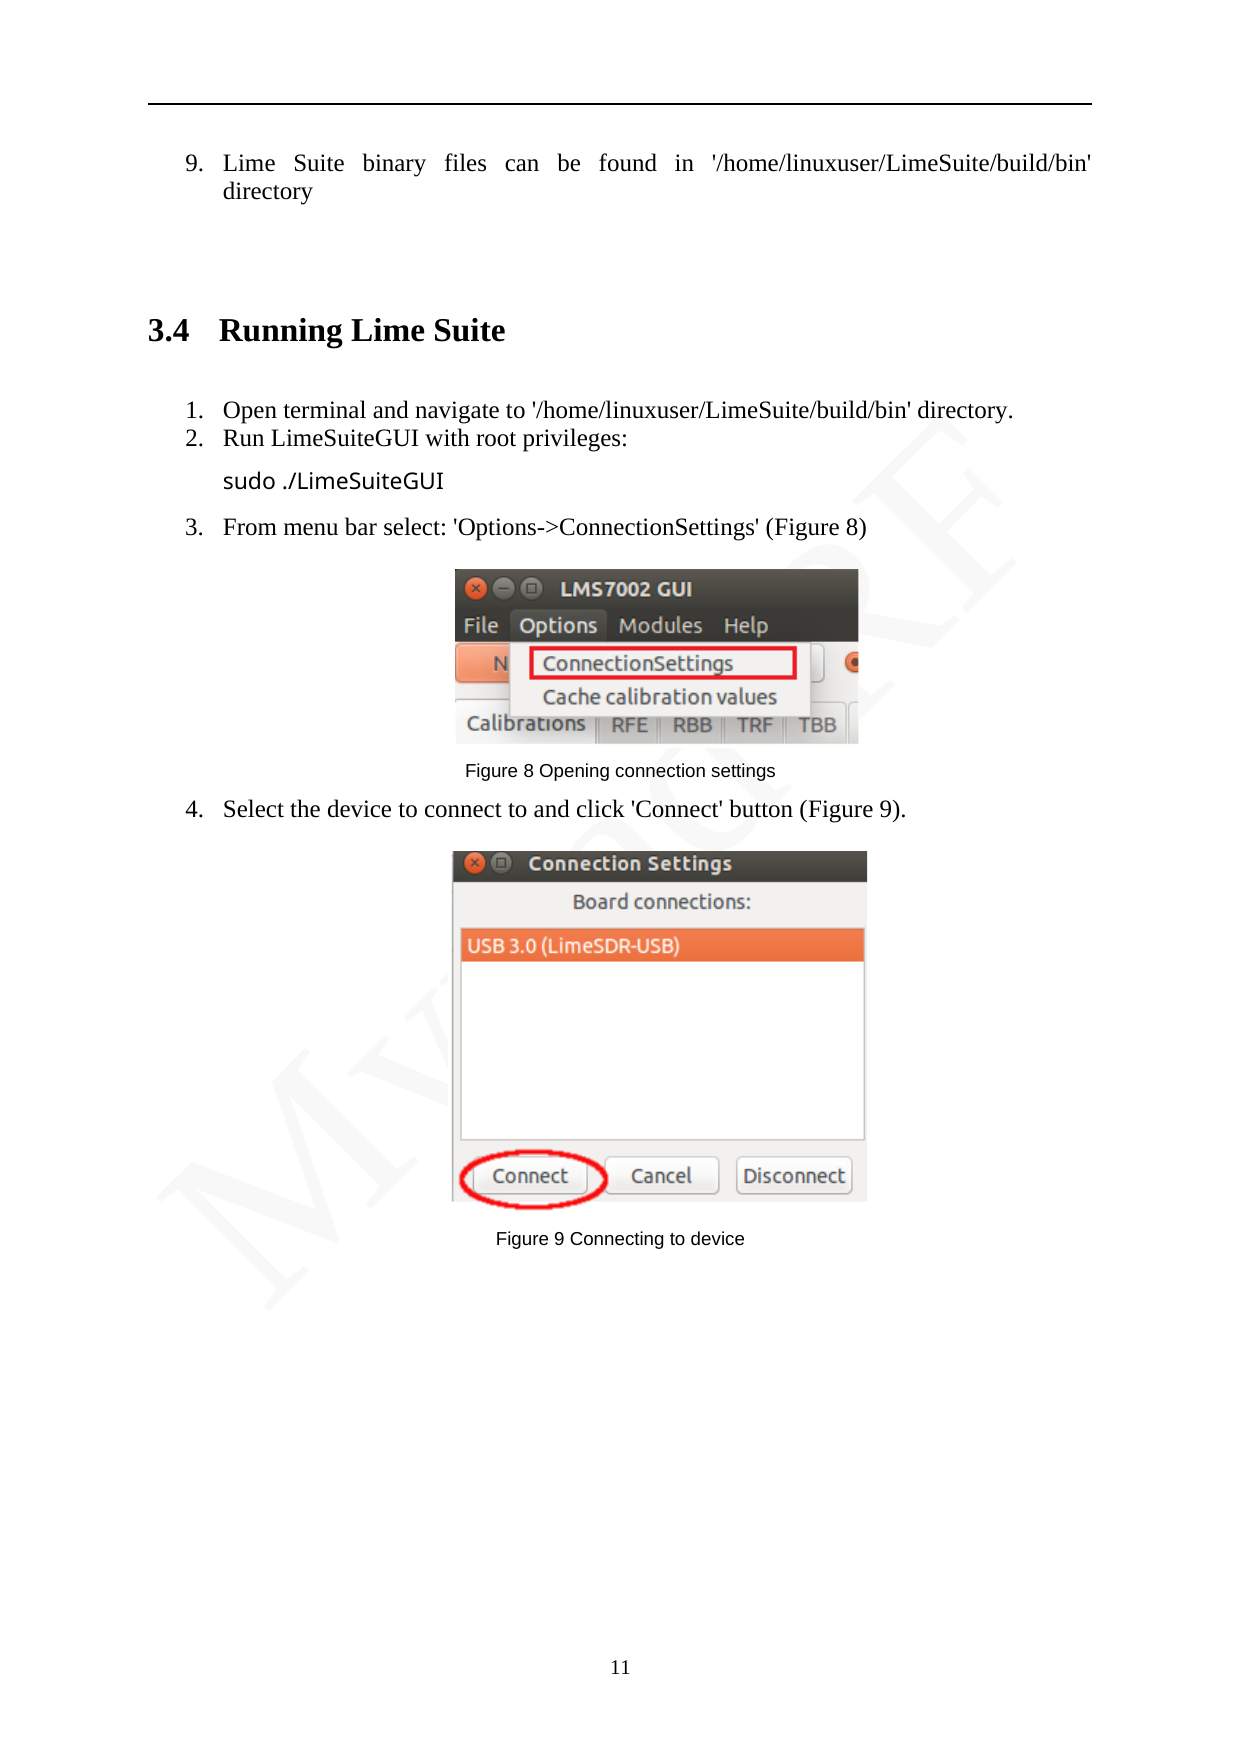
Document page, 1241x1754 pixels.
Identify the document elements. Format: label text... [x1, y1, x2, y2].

list [948, 512, 1092, 540]
picture [448, 851, 868, 1216]
list Lime Suite binary files can be found in '/home/linuxuser/LimeSuite/build/bin' directory [185, 148, 1092, 205]
text sudo ./LimeSuiteGUI [223, 465, 887, 496]
list Select the device to connect to and click 'Connect' button (Figure 9). [673, 794, 756, 822]
list From menu bar select: 'Options->ConnectionSettings' (Figure 8) [185, 512, 920, 540]
list Select the device to connect to and click 'Connect' button (Figure 9). [758, 794, 1092, 822]
text Figure 9 Connecting to device [236, 1228, 1092, 1249]
text Figure 8 Opening connection settings [667, 760, 735, 781]
subtitle Running Lime Suite [148, 310, 1092, 348]
text Figure 8 Opening connection settings [148, 760, 657, 781]
list Run LimeSuiteGUI with root privileges: [185, 423, 929, 452]
list [918, 423, 1092, 452]
picture [455, 569, 860, 747]
text [148, 1228, 236, 1249]
list Open terminal and navigate to '/home/linuxuser/LimeSuite/build/bin' directory. [185, 395, 1092, 423]
text [893, 465, 1092, 496]
text Figure 8 Opening connection settings [746, 760, 1092, 781]
list Select the device to connect to and click 'Connect' button (Figure 9). [185, 794, 664, 822]
